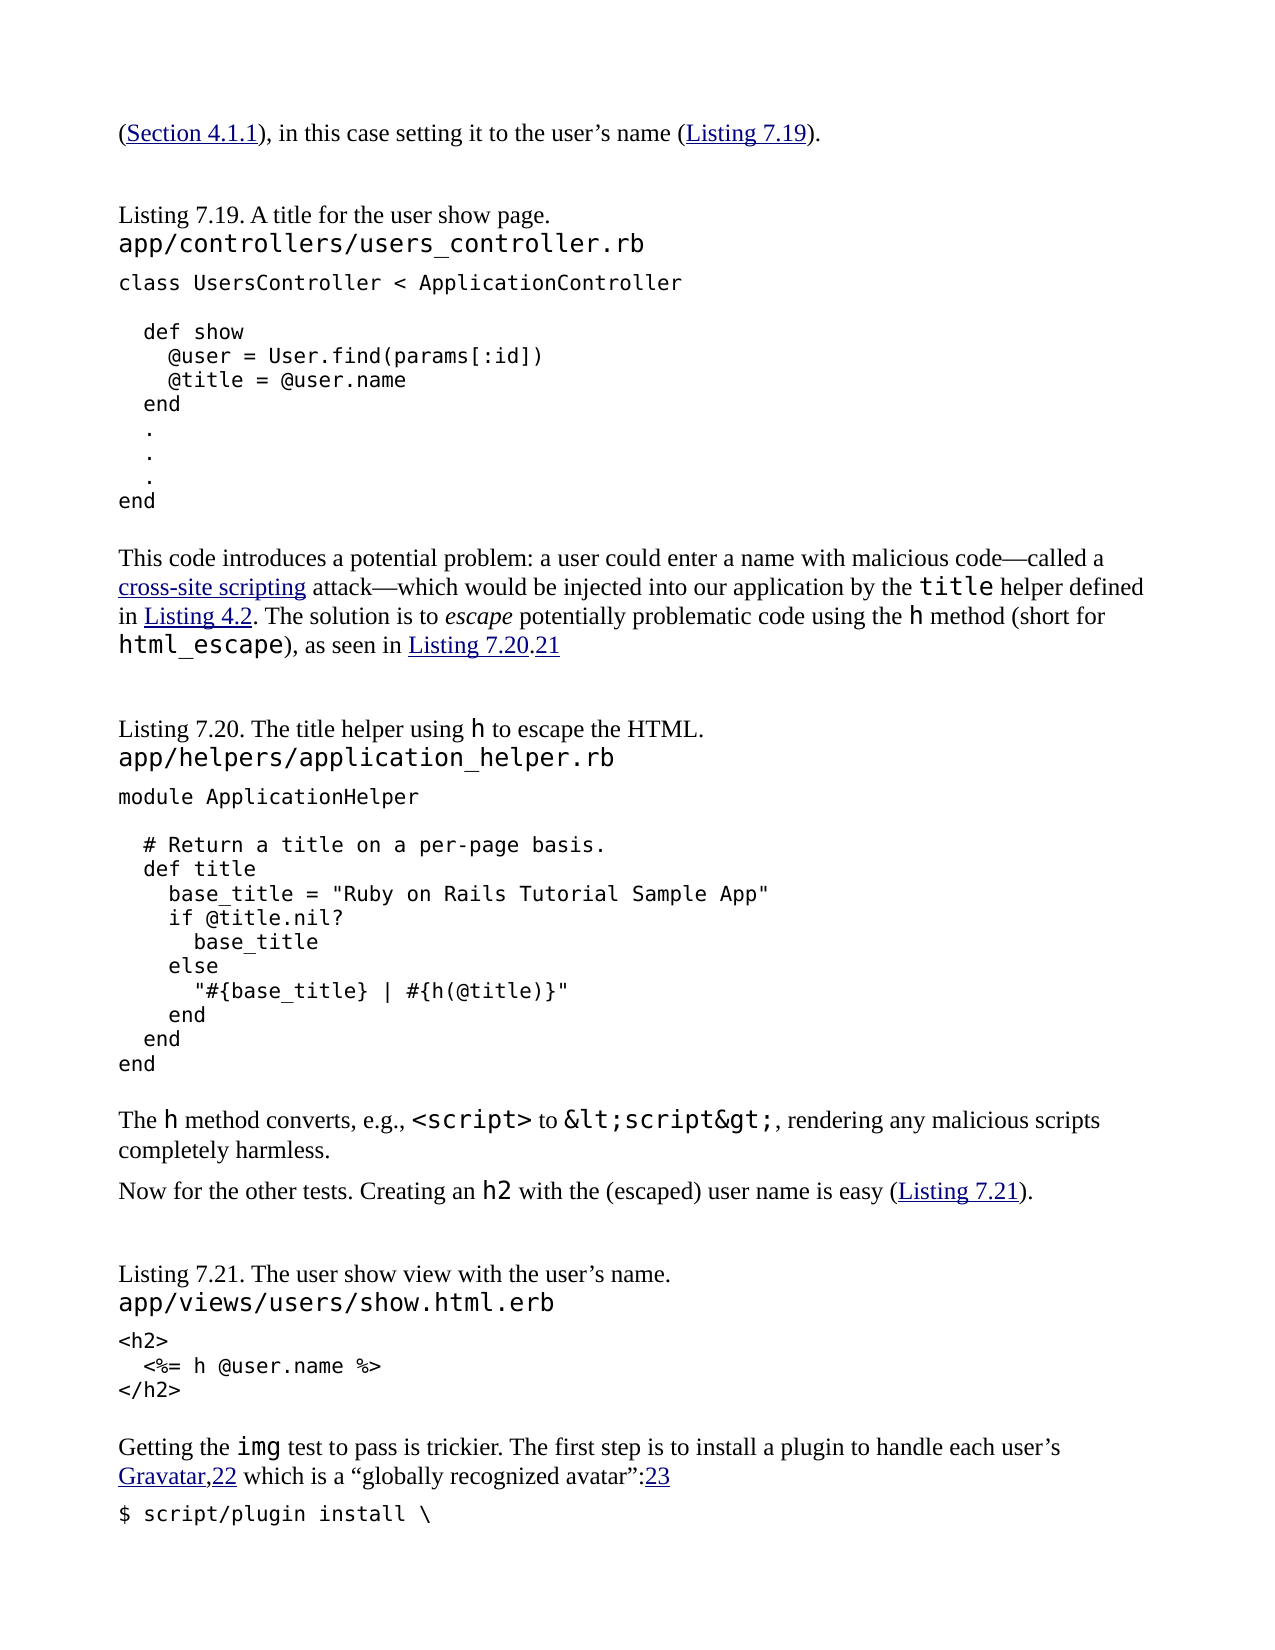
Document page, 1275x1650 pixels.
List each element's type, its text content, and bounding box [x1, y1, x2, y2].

text def show [118, 320, 1157, 344]
text def title [118, 857, 1157, 882]
text @user = User.find(params[:id]) [118, 344, 1157, 368]
text Getting the img test to pass is trickier. The first step is to install a plugin to handle each user’s Gravatar,22 which is a “globally recognized avatar”:23 [118, 1432, 1157, 1490]
text base_title = "Ruby on Rails Tutorial Sample App" [118, 882, 1157, 906]
text end [118, 1052, 1157, 1076]
text # Return a title on a per-page basis. [118, 833, 1157, 857]
text . [118, 465, 1157, 489]
text "#{base_title} | #{h(@title)}" [118, 979, 1157, 1003]
text $ script/plugin install \ [118, 1502, 1157, 1527]
text Listing 7.21. The user show view with the user’s name. app/views/users/show.html.erb [118, 1259, 1157, 1317]
text (Section 4.1.1), in this case setting it to the user’s name (Listing 7.19). [118, 118, 1157, 147]
text <h2> [118, 1329, 1157, 1354]
text end [118, 1003, 1157, 1027]
text else [118, 954, 1157, 979]
text . [118, 417, 1157, 441]
text The h method converts, e.g., <script> to &lt;script&gt;, rendering any malicious scripts completely harmless. [118, 1105, 1157, 1163]
text end [118, 1027, 1157, 1052]
text This code introduces a potential problem: a user could enter a name with malicious code—called a cross-site scripting attack—which would be injected into our application by the title helper defined in Listing 4.2. The solution is to escape potentially problematic code using the h method (short for html_escape), as seen in Listing 7.20.21 [118, 543, 1157, 660]
text end [118, 392, 1157, 417]
text Now for the other tests. Creating an h2 with the (escaped) user name is easy (Listing 7.21). [118, 1176, 1157, 1205]
text base_title [118, 930, 1157, 954]
text @title = @user.name [118, 368, 1157, 392]
text end [118, 489, 1157, 514]
text module ApplicationHelper [118, 785, 1157, 809]
text . [118, 441, 1157, 465]
text </h2> [118, 1378, 1157, 1402]
text class UsersController < ApplicationController [118, 271, 1157, 295]
text Listing 7.20. The title helper using h to escape the HTML. app/helpers/application_helper.rb [118, 714, 1157, 772]
text Listing 7.19. A title for the user show page. app/controllers/users_controller.rb [118, 201, 1157, 259]
text if @title.nil? [118, 906, 1157, 930]
text <%= h @user.name %> [118, 1354, 1157, 1378]
